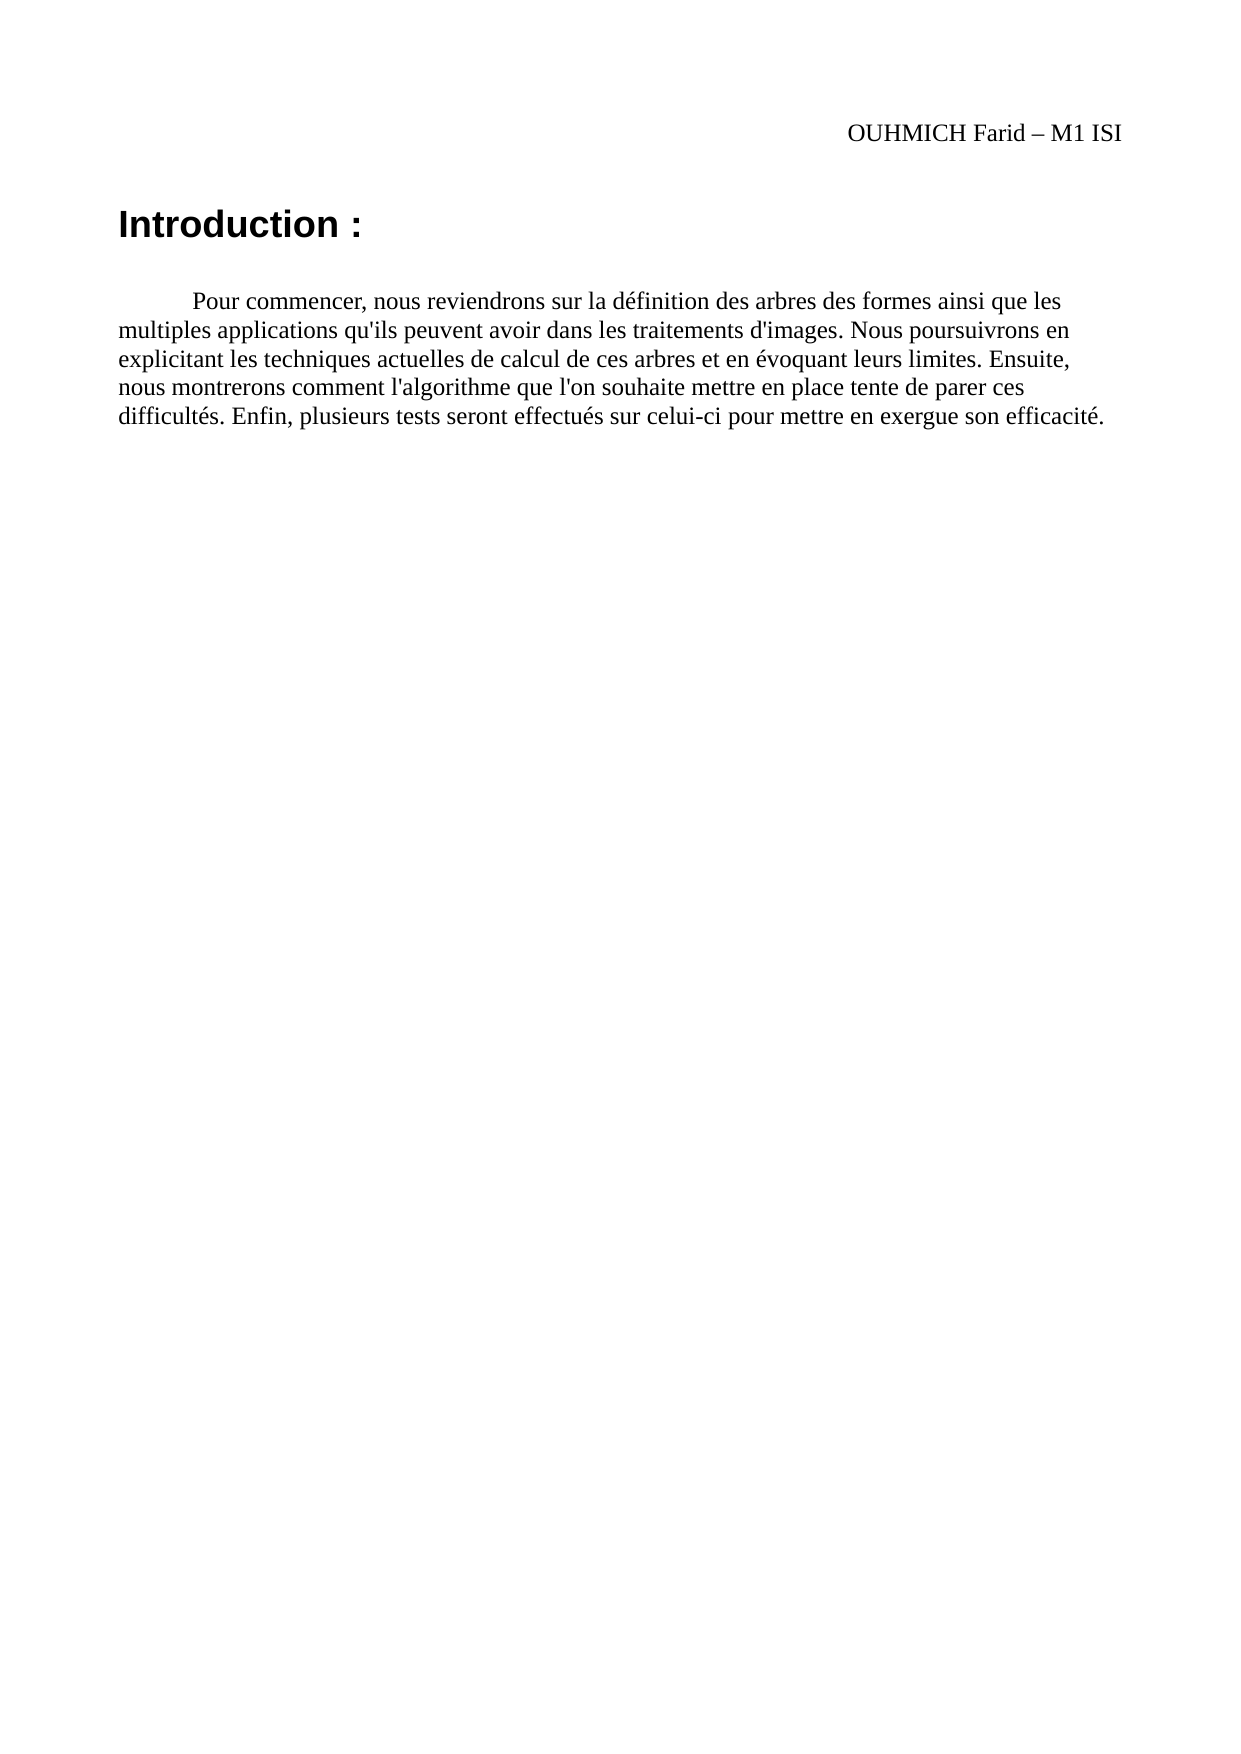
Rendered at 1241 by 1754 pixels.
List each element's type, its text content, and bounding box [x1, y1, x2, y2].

text Pour commencer, nous reviendrons sur la définition des arbres des formes ainsi que les multiples applications qu'ils peuvent avoir dans les traitements d'images. Nous poursuivrons en explicitant les techniques actuelles de calcul de ces arbres et en évoquant leurs limites. Ensuite, nous montrerons comment l'algorithme que l'on souhaite mettre en place tente de parer ces difficultés. Enfin, plusieurs tests seront effectués sur celui-ci pour mettre en exergue son efficacité. [118, 286, 1122, 430]
subtitle Introduction : [118, 201, 1122, 245]
